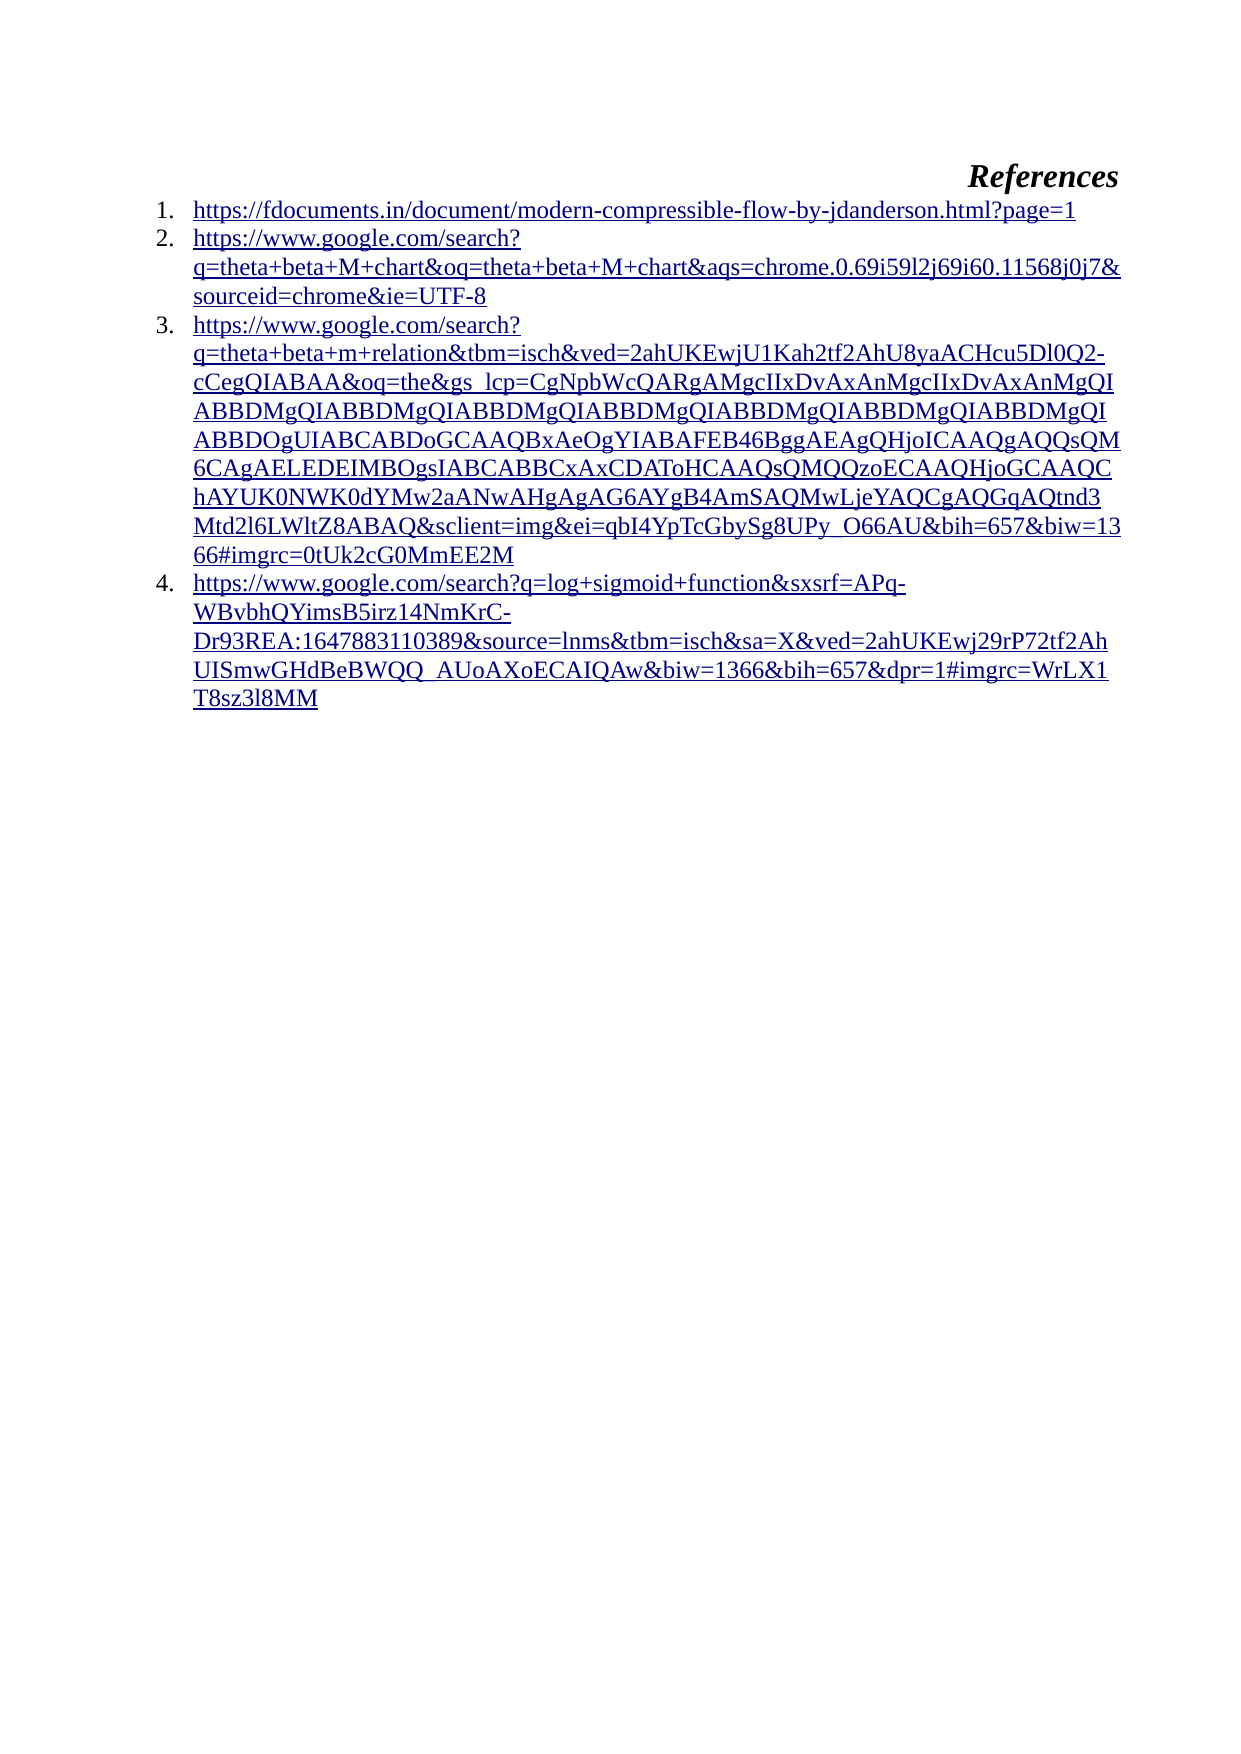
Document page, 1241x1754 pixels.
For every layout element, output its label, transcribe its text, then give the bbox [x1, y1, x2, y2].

list https://www.google.com/search?q=log+sigmoid+function&sxsrf=APq-WBvbhQYimsB5irz14NmKrC-Dr93REA:1647883110389&source=lnms&tbm=isch&sa=X&ved=2ahUKEwj29rP72tf2AhUISmwGHdBeBWQQ_AUoAXoECAIQAw&biw=1366&bih=657&dpr=1#imgrc=WrLX1T8sz3l8MM [156, 568, 1122, 712]
list https://www.google.com/search?q=theta+beta+m+relation&tbm=isch&ved=2ahUKEwjU1Kah2tf2AhU8yaACHcu5Dl0Q2-cCegQIABAA&oq=the&gs_lcp=CgNpbWcQARgAMgcIIxDvAxAnMgcIIxDvAxAnMgQIABBDMgQIABBDMgQIABBDMgQIABBDMgQIABBDMgQIABBDMgQIABBDMgQIABBDOgUIABCABDoGCAAQBxAeOgYIABAFEB46BggAEAgQHjoICAAQgAQQsQM6CAgAELEDEIMBOgsIABCABBCxAxCDAToHCAAQsQMQQzoECAAQHjoGCAAQChAYUK0NWK0dYMw2aANwAHgAgAG6AYgB4AmSAQMwLjeYAQCgAQGqAQtnd3Mtd2l6LWltZ8ABAQ&sclient=img&ei=qbI4YpTcGbySg8UPy_O66AU&bih=657&biw=1366#imgrc=0tUk2cG0MmEE2M [156, 310, 1122, 568]
text References [193, 156, 1122, 195]
list https://www.google.com/search?q=theta+beta+M+chart&oq=theta+beta+M+chart&aqs=chrome.0.69i59l2j69i60.11568j0j7&sourceid=chrome&ie=UTF-8 [156, 223, 1122, 310]
list https://fdocuments.in/document/modern-compressible-flow-by-jdanderson.html?page=1 [156, 195, 1122, 223]
